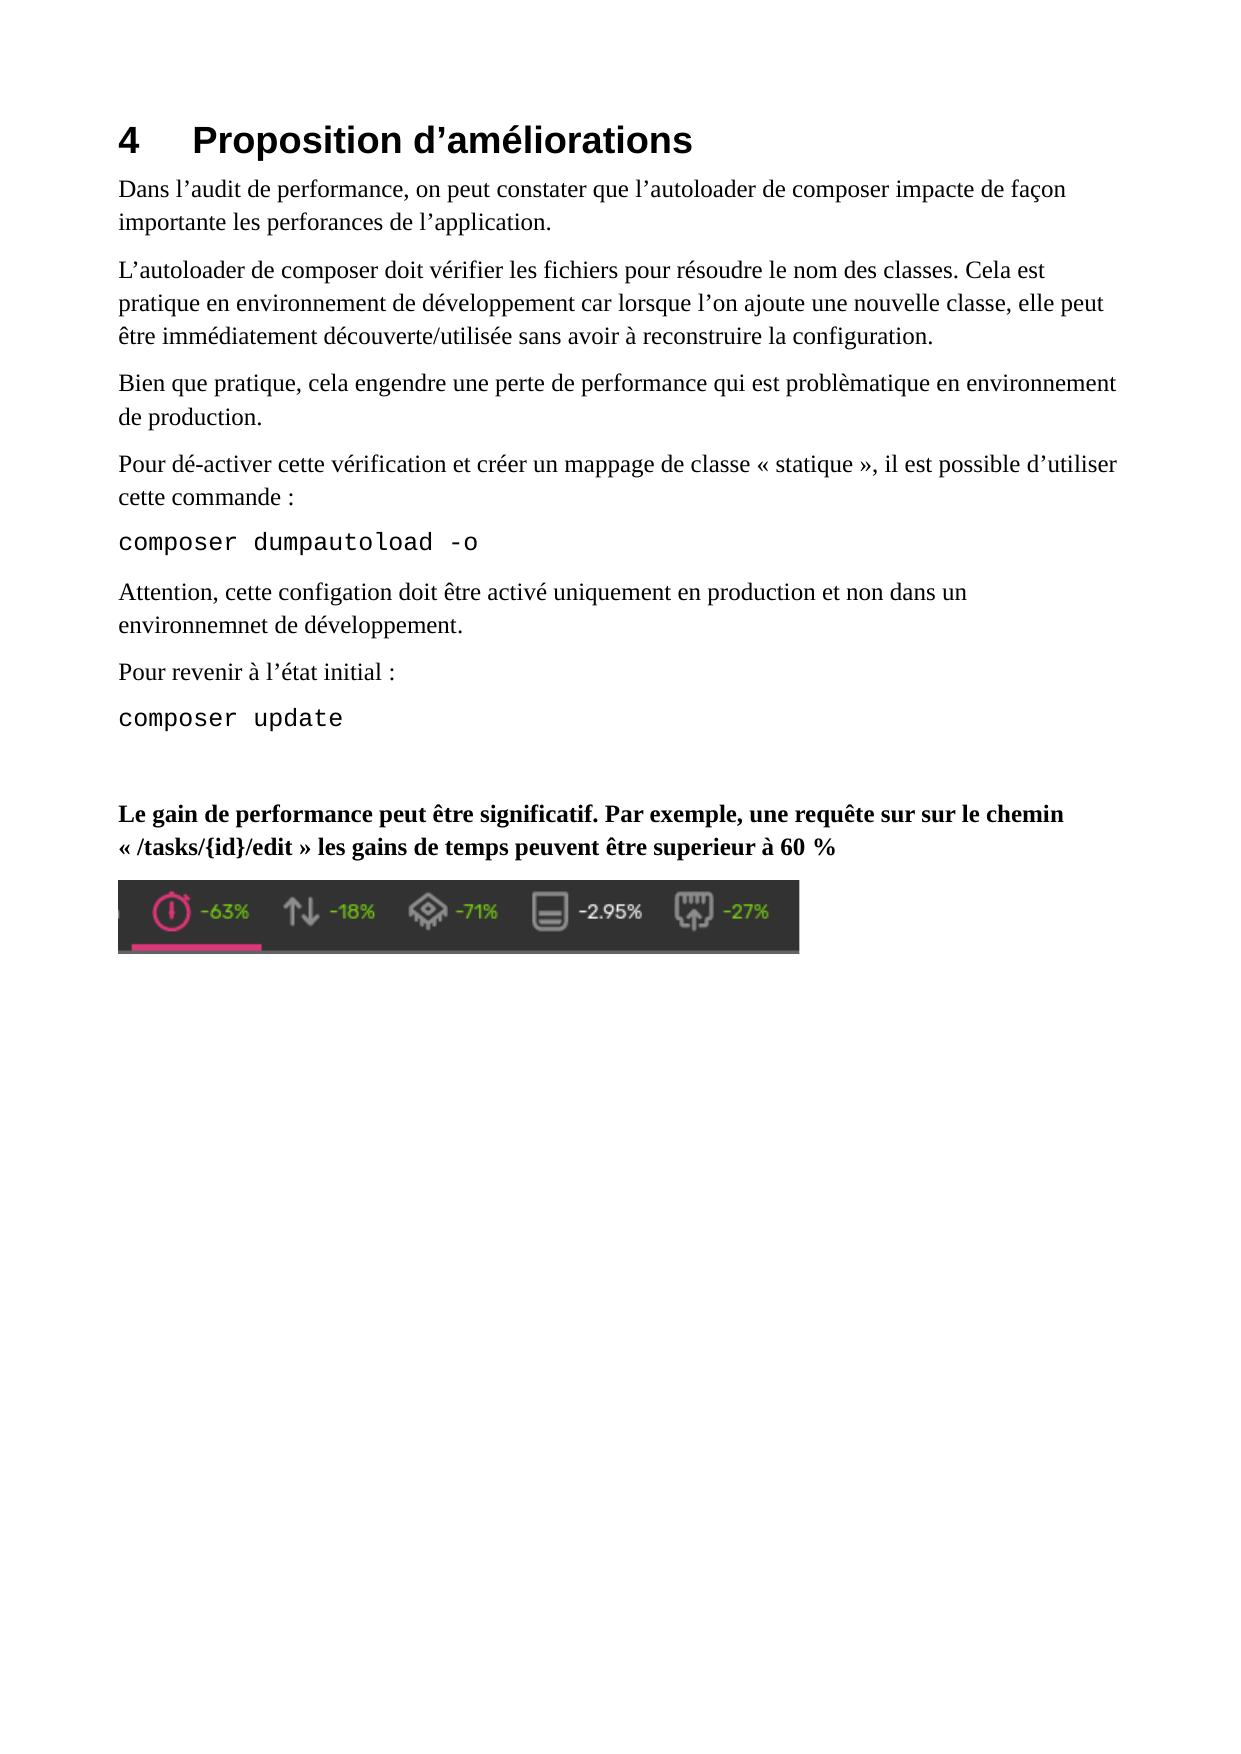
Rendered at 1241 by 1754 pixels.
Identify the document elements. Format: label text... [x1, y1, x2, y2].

subtitle Proposition d’améliorations [118, 118, 1122, 162]
text Le gain de performance peut être significatif. Par exemple, une requête sur sur le chemin « /tasks/{id}/edit » les gains de temps peuvent être superieur à 60 % [118, 799, 1122, 861]
text L’autoloader de composer doit vérifier les fichiers pour résoudre le nom des classes. Cela est pratique en environnement de développement car lorsque l’on ajoute une nouvelle classe, elle peut être immédiatement découverte/utilisée sans avoir à reconstruire la configuration. [118, 255, 1122, 350]
text Dans l’audit de performance, on peut constater que l’autoloader de composer impacte de façon importante les perforances de l’application. [118, 174, 1122, 236]
text composer update [118, 705, 1122, 733]
text Attention, cette configation doit être activé uniquement en production et non dans un environnemnet de développement. [118, 577, 1122, 639]
picture [118, 880, 800, 954]
text Pour dé-activer cette vérification et créer un mappage de classe « statique », il est possible d’utiliser cette commande : [118, 449, 1122, 511]
text composer dumpautoload -o [118, 530, 1122, 558]
text Pour revenir à l’état initial : [118, 657, 1122, 686]
text Bien que pratique, cela engendre une perte de performance qui est problèmatique en environnement de production. [118, 368, 1122, 430]
